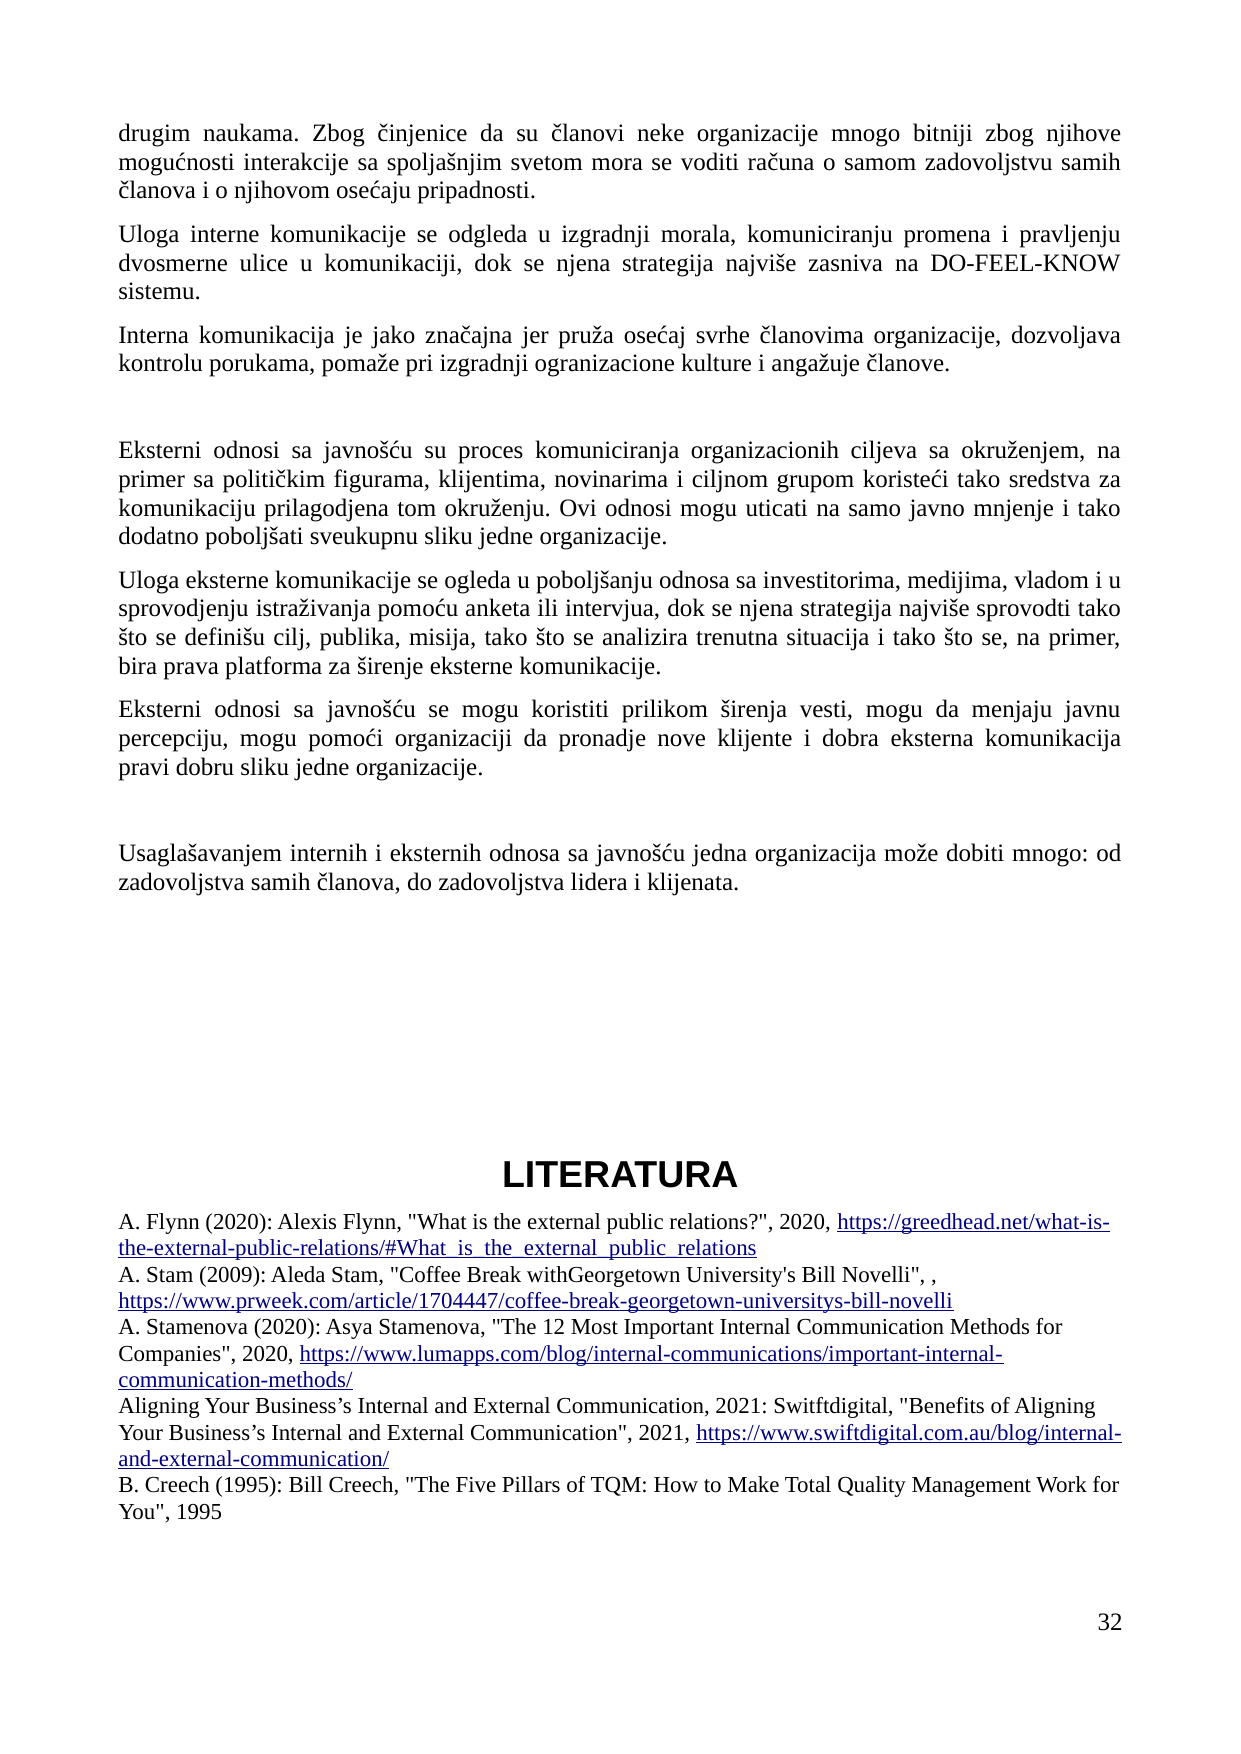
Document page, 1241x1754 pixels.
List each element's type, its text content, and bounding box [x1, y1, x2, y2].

text Uloga interne komunikacije se odgleda u izgradnji morala, komuniciranju promena i pravljenju dvosmerne ulice u komunikaciji, dok se njena strategija najviše zasniva na DO-FEEL-KNOW sistemu. [118, 219, 1122, 305]
text A. Flynn (2020): Alexis Flynn, "What is the external public relations?", 2020, https://greedhead.net/what-is-the-external-public-relations/#What_is_the_external_public_relations [118, 1208, 1122, 1261]
text Eksterni odnosi sa javnošću se mogu koristiti prilikom širenja vesti, mogu da menjaju javnu percepciju, mogu pomoći organizaciji da pronadje nove klijente i dobra eksterna komunikacija pravi dobru sliku jedne organizacije. [118, 694, 1122, 781]
text Interna komunikacija je jako značajna jer pruža osećaj svrhe članovima organizacije, dozvoljava kontrolu porukama, pomaže pri izgradnji ogranizacione kulture i angažuje članove. [118, 320, 1122, 377]
text B. Creech (1995): Bill Creech, "The Five Pillars of TQM: How to Make Total Quality Management Work for You", 1995 [118, 1471, 1122, 1524]
text Aligning Your Business’s Internal and External Communication, 2021: Switftdigital, "Benefits of Aligning Your Business’s Internal and External Communication", 2021, https://www.swiftdigital.com.au/blog/internal-and-external-communication/ [118, 1392, 1122, 1471]
text A. Stam (2009): Aleda Stam, "Coffee Break withGeorgetown University's Bill Novelli", , https://www.prweek.com/article/1704447/coffee-break-georgetown-universitys-bill-novelli [118, 1261, 1122, 1313]
text Uloga eksterne komunikacije se ogleda u poboljšanju odnosa sa investitorima, medijima, vladom i u sprovodjenju istraživanja pomoću anketa ili intervjua, dok se njena strategija najviše sprovodti tako što se definišu cilj, publika, misija, tako što se analizira trenutna situacija i tako što se, na primer, bira prava platforma za širenje eksterne komunikacije. [118, 565, 1122, 680]
text Usaglašavanjem internih i eksternih odnosa sa javnošću jedna organizacija može dobiti mnogo: od zadovoljstva samih članova, do zadovoljstva lidera i klijenata. [118, 838, 1122, 896]
text A. Stamenova (2020): Asya Stamenova, "The 12 Most Important Internal Communication Methods for Companies", 2020, https://www.lumapps.com/blog/internal-communications/important-internal-communication-methods/ [118, 1313, 1122, 1392]
text drugim naukama. Zbog činjenice da su članovi neke organizacije mnogo bitniji zbog njihove mogućnosti interakcije sa spoljašnjim svetom mora se voditi računa o samom zadovoljstvu samih članova i o njihovom osećaju pripadnosti. [118, 118, 1122, 204]
subtitle LITERATURA [118, 1152, 1122, 1195]
text Eksterni odnosi sa javnošću su proces komuniciranja organizacionih ciljeva sa okruženjem, na primer sa političkim figurama, klijentima, novinarima i ciljnom grupom koristeći tako sredstva za komunikaciju prilagodjena tom okruženju. Ovi odnosi mogu uticati na samo javno mnjenje i tako dodatno poboljšati sveukupnu sliku jedne organizacije. [118, 435, 1122, 550]
